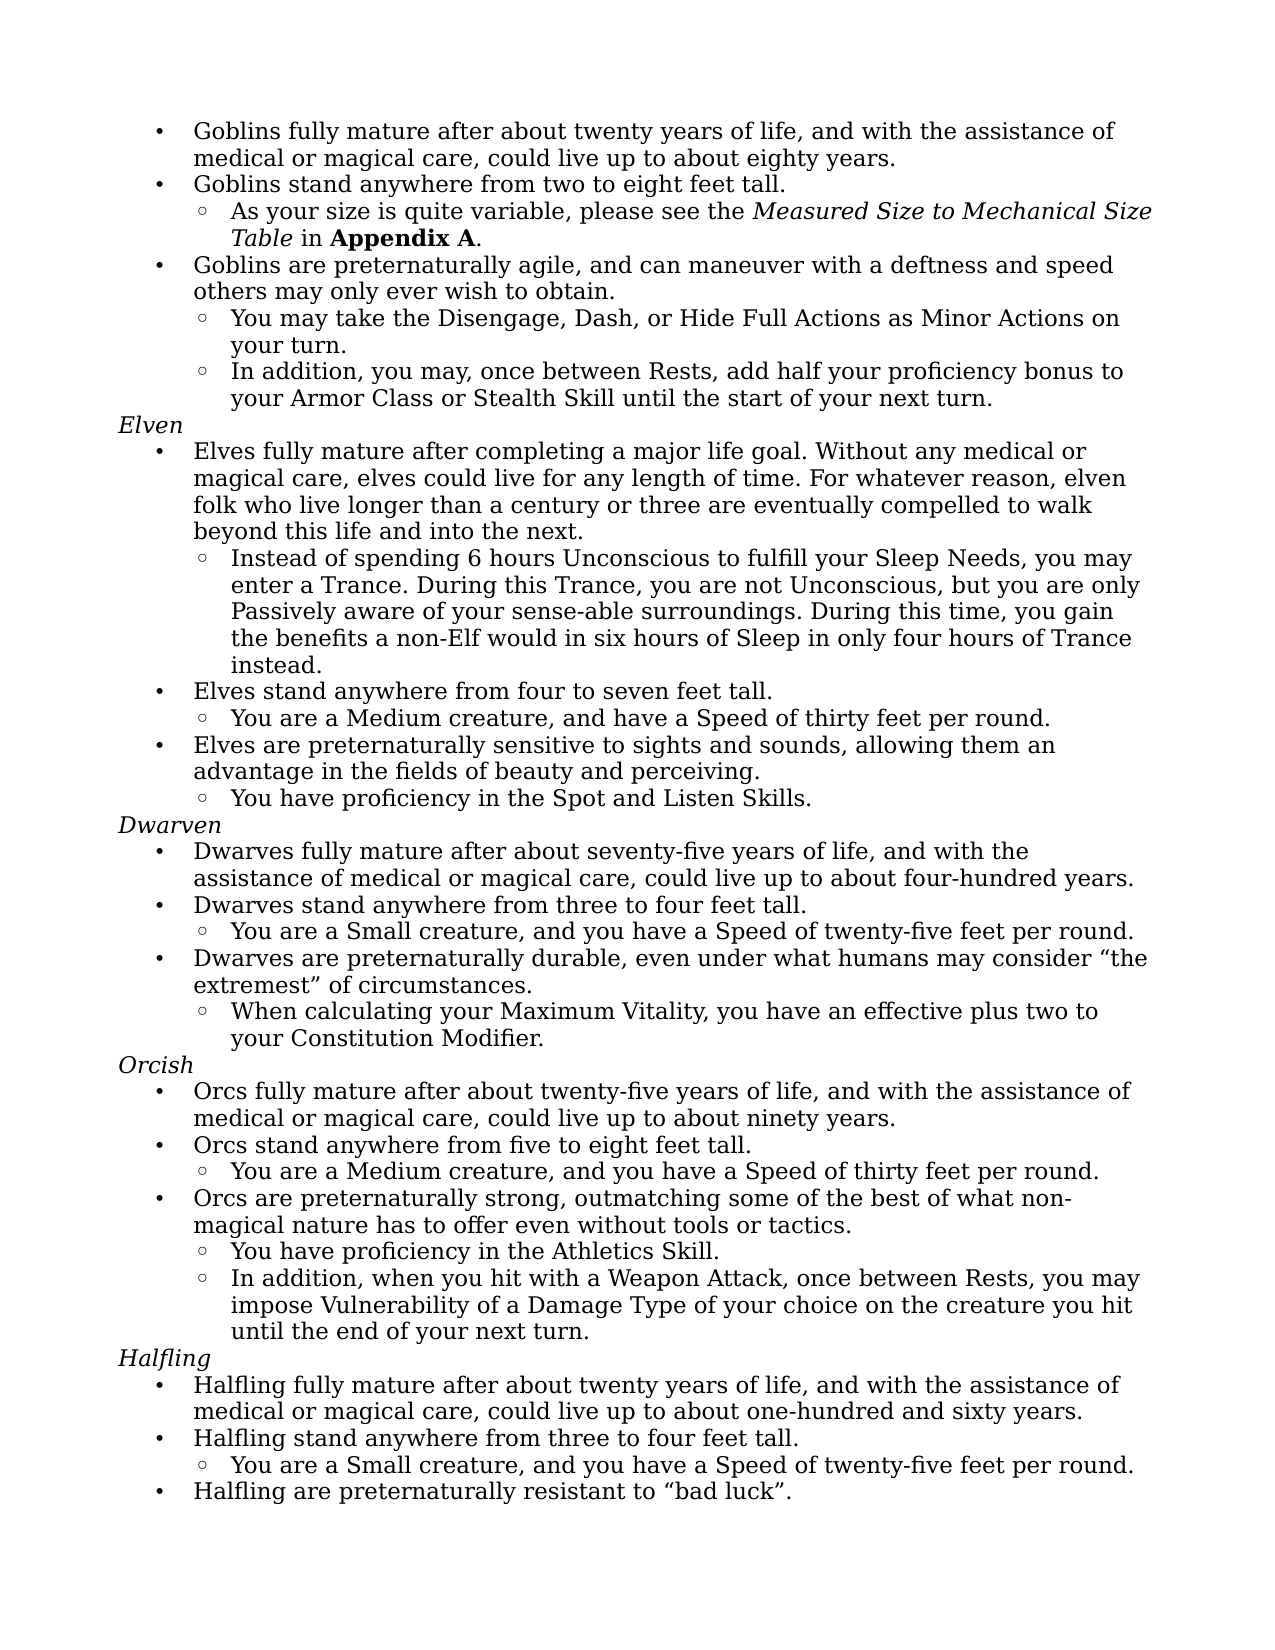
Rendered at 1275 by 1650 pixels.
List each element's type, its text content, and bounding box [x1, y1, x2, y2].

list You have proficiency in the Spot and Listen Skills. [193, 785, 1157, 812]
list You are a Small creature, and you have a Speed of twenty-five feet per round. [193, 918, 1157, 945]
list When calculating your Maximum Vitality, you have an effective plus two to your Constitution Modifier. [193, 998, 1157, 1052]
list Orcs stand anywhere from five to eight feet tall. [156, 1132, 1157, 1158]
list Elves are preternaturally sensitive to sights and sounds, allowing them an advantage in the fields of beauty and perceiving. [156, 732, 1157, 785]
list Orcs fully mature after about twenty-five years of life, and with the assistance of medical or magical care, could live up to about ninety years. [156, 1078, 1157, 1132]
list In addition, you may, once between Rests, add half your proficiency bonus to your Armor Class or Stealth Skill until the start of your next turn. [193, 358, 1157, 412]
text Elven [118, 412, 1157, 438]
list You are a Medium creature, and you have a Speed of thirty feet per round. [193, 1158, 1157, 1185]
text Halfling [118, 1345, 1157, 1372]
list Orcs are preternaturally strong, outmatching some of the best of what non-magical nature has to offer even without tools or tactics. [156, 1185, 1157, 1238]
list Goblins stand anywhere from two to eight feet tall. [156, 171, 1157, 198]
list You may take the Disengage, Dash, or Hide Full Actions as Minor Actions on your turn. [193, 305, 1157, 358]
list Dwarves fully mature after about seventy-five years of life, and with the assistance of medical or magical care, could live up to about four-hundred years. [156, 838, 1157, 892]
list Dwarves are preternaturally durable, even under what humans may consider “the extremest” of circumstances. [156, 945, 1157, 998]
text Orcish [118, 1052, 1157, 1078]
list Halfling fully mature after about twenty years of life, and with the assistance of medical or magical care, could live up to about one-hundred and sixty years. [156, 1372, 1157, 1425]
list Instead of spending 6 hours Unconscious to fulfill your Sleep Needs, you may enter a Trance. During this Trance, you are not Unconscious, but you are only Passively aware of your sense-able surroundings. During this time, you gain the benefits a non-Elf would in six hours of Sleep in only four hours of Trance instead. [193, 545, 1157, 678]
list Halfling stand anywhere from three to four feet tall. [156, 1425, 1157, 1452]
list Elves fully mature after completing a major life goal. Without any medical or magical care, elves could live for any length of time. For whatever reason, elven folk who live longer than a century or three are eventually compelled to walk beyond this life and into the next. [156, 438, 1157, 545]
list Dwarves stand anywhere from three to four feet tall. [156, 892, 1157, 918]
list You have proficiency in the Athletics Skill. [193, 1238, 1157, 1265]
list Goblins are preternaturally agile, and can maneuver with a deftness and speed others may only ever wish to obtain. [156, 252, 1157, 305]
list You are a Small creature, and you have a Speed of twenty-five feet per round. [193, 1452, 1157, 1478]
list As your size is quite variable, please see the Measured Size to Mechanical Size Table in Appendix A. [193, 198, 1157, 252]
list You are a Medium creature, and have a Speed of thirty feet per round. [193, 705, 1157, 732]
list Halfling are preternaturally resistant to “bad luck”. [156, 1478, 1157, 1505]
list Elves stand anywhere from four to seven feet tall. [156, 678, 1157, 705]
text Dwarven [118, 812, 1157, 838]
list In addition, when you hit with a Weapon Attack, once between Rests, you may impose Vulnerability of a Damage Type of your choice on the creature you hit until the end of your next turn. [193, 1265, 1157, 1345]
list Goblins fully mature after about twenty years of life, and with the assistance of medical or magical care, could live up to about eighty years. [156, 118, 1157, 171]
